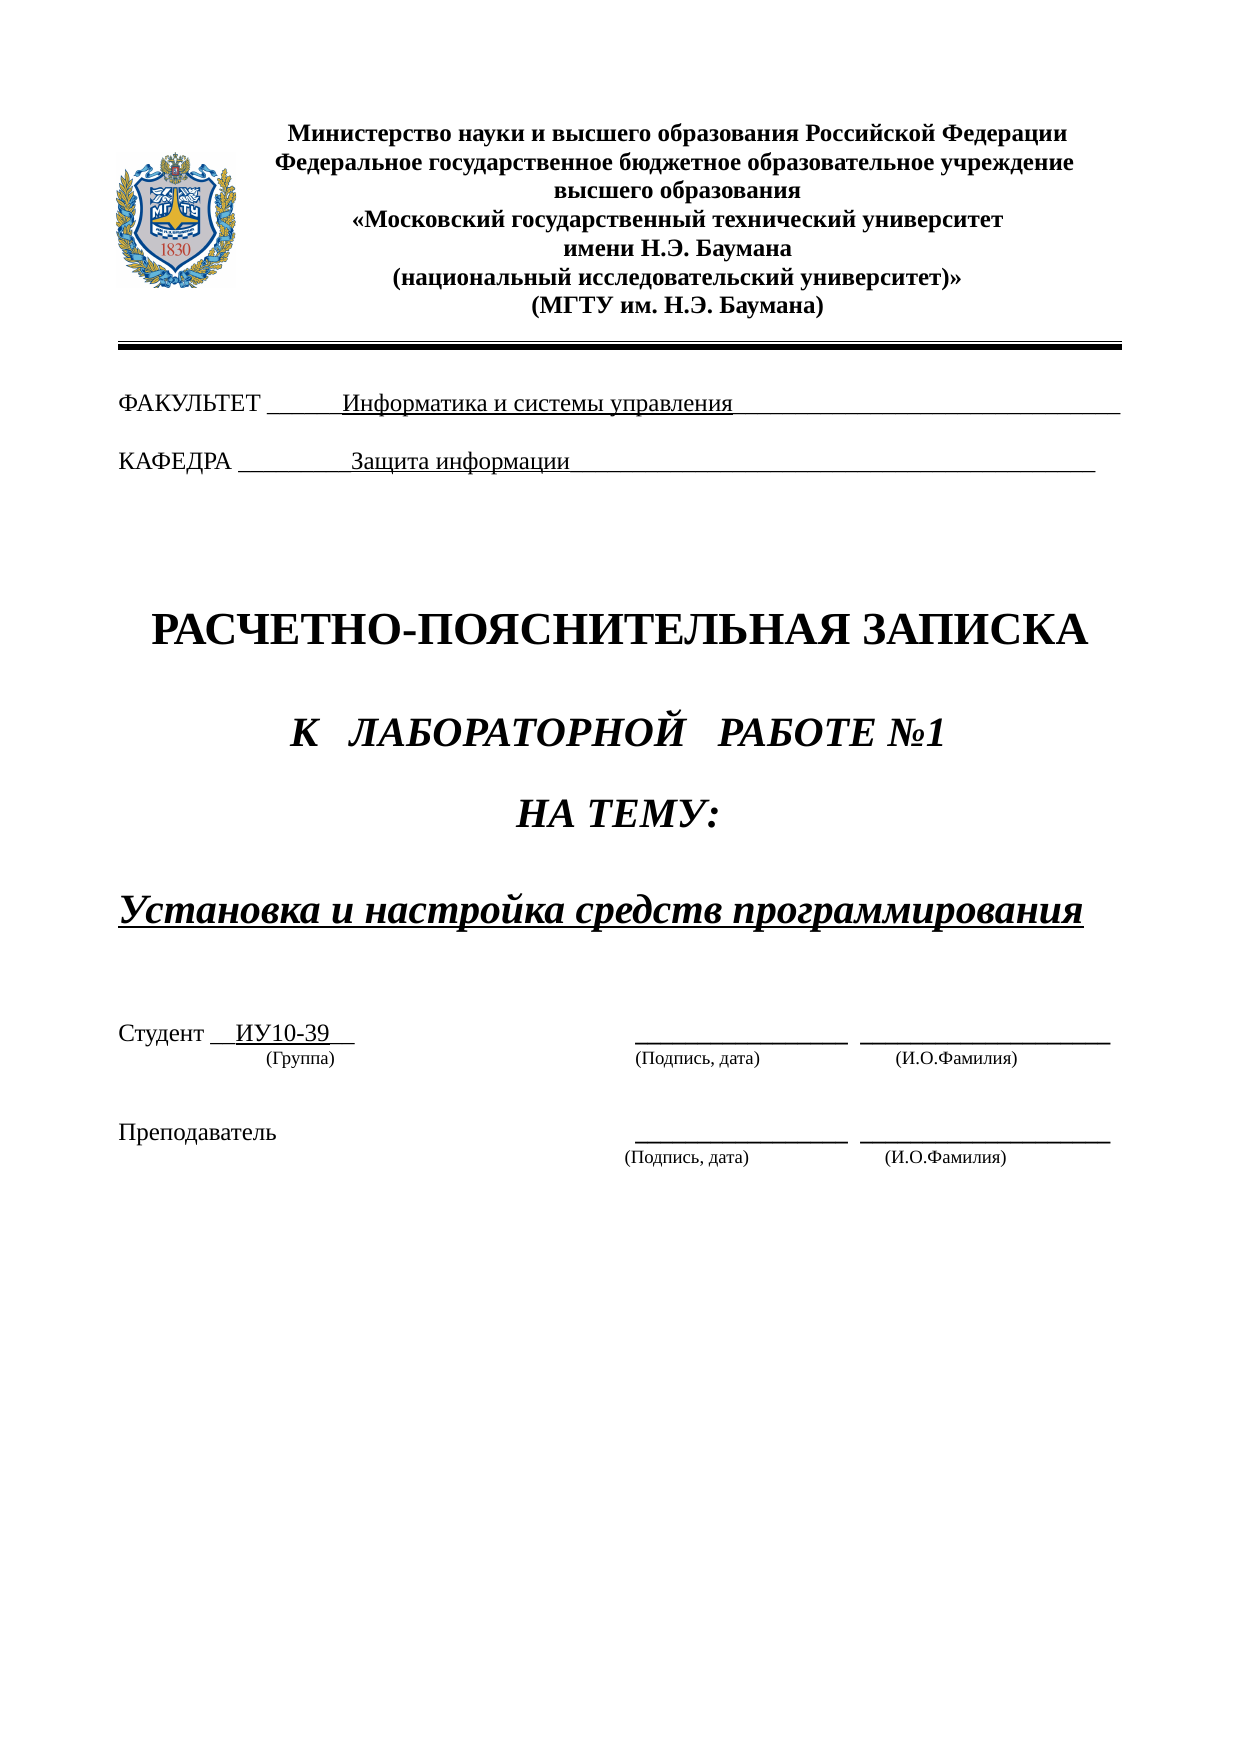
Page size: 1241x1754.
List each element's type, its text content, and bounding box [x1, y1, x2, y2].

text Установка и настройка средств программирования [118, 884, 1122, 932]
text РАСЧЕТНО-ПОЯСНИТЕЛЬНАЯ ЗАПИСКА [118, 602, 1122, 654]
text КАФЕДРА _________Защита информации__________________________________________ [118, 446, 1122, 474]
text Преподаватель _________________ ____________________ [118, 1117, 1122, 1146]
table_header Министерство науки и высшего образования Российской Федерации Федеральное государственное бюджетное образовательное учреждение высшего образования «Московский государственный технический университет имени Н.Э. Баумана (национальный исследовательский университет)» (МГТУ им. Н.Э. Баумана) [251, 118, 1104, 319]
text Студент __ИУ10-39__ _________________ ____________________ [118, 1018, 1122, 1047]
picture [116, 152, 237, 289]
text НА ТЕМУ: [118, 788, 1122, 836]
table_header [107, 118, 251, 319]
text (Подпись, дата) (И.О.Фамилия) [118, 1146, 1063, 1167]
text (Группа) (Подпись, дата) (И.О.Фамилия) [192, 1047, 1063, 1069]
text К ЛАБОРАТОРНОЙ РАБОТЕ №1 [118, 707, 1122, 755]
text ФАКУЛЬТЕТ ______Информатика и системы управления_______________________________ [118, 388, 1122, 417]
